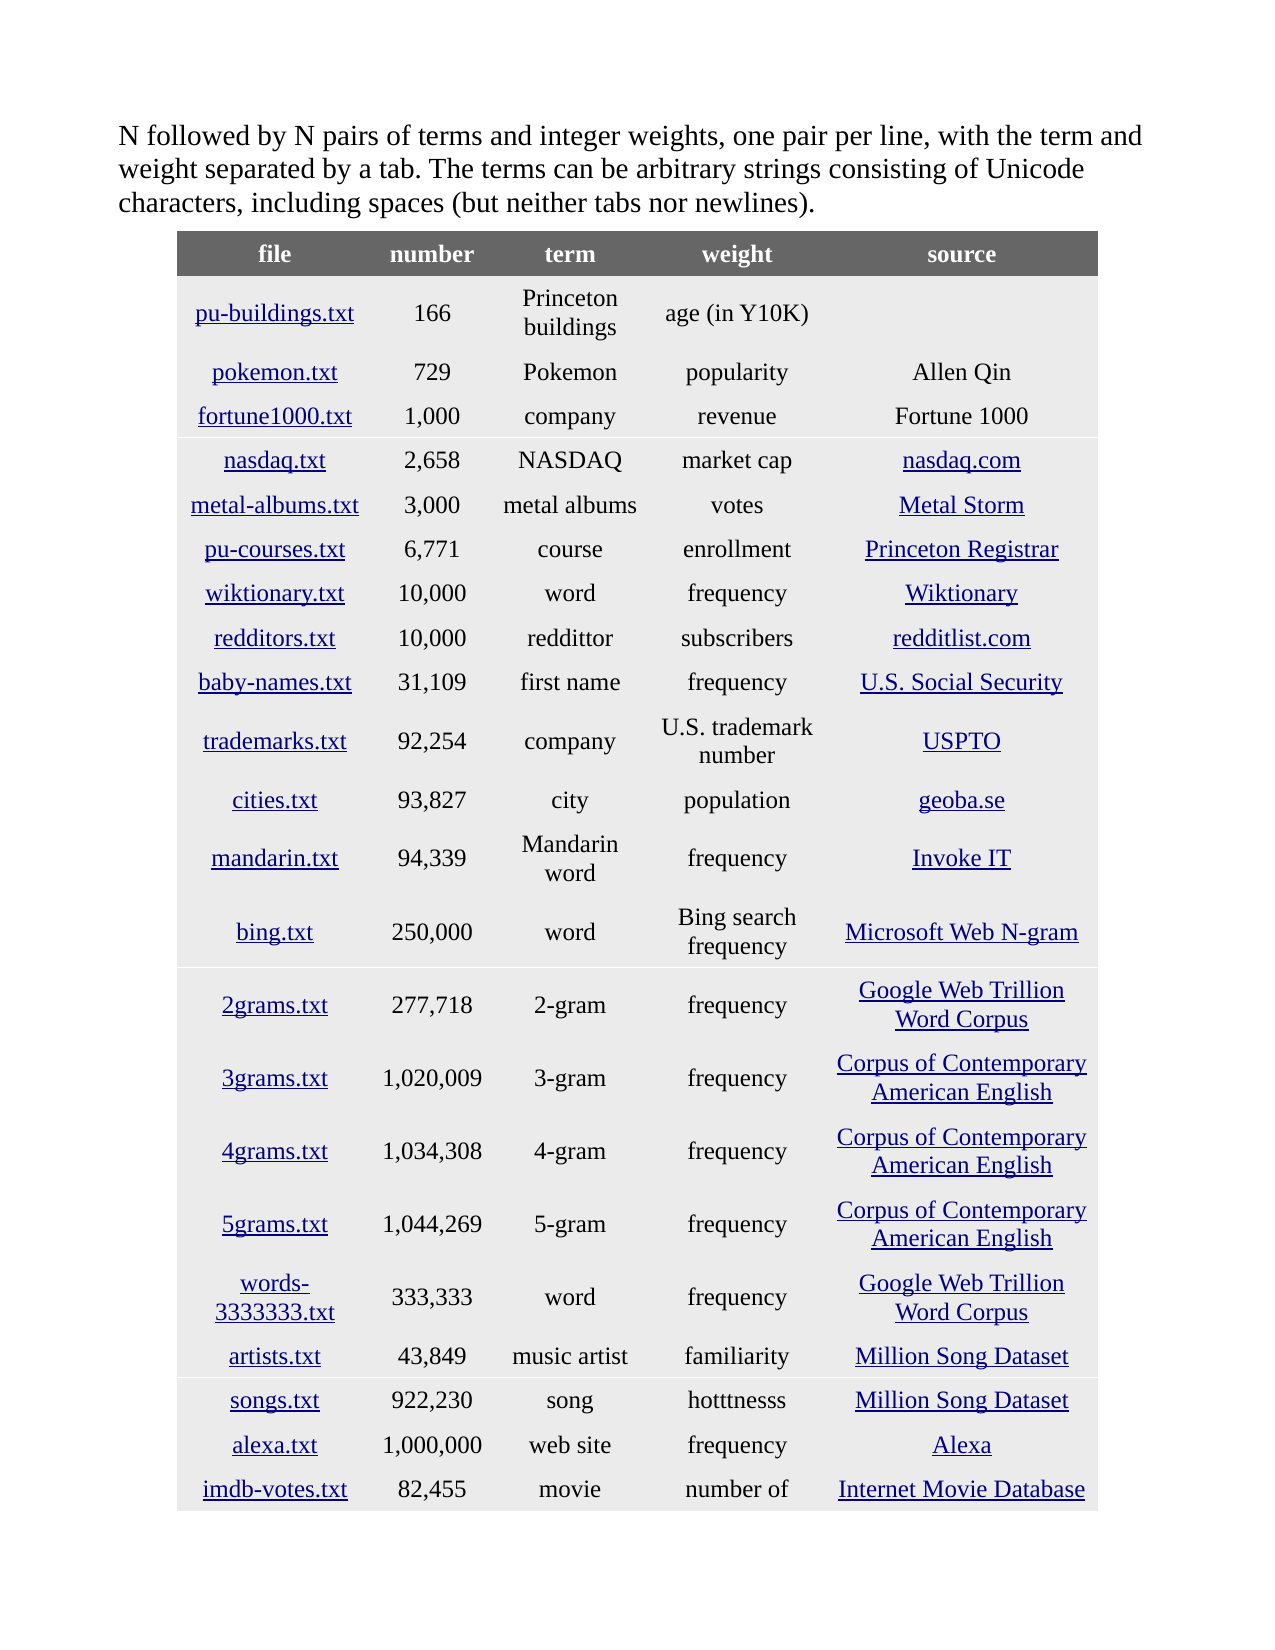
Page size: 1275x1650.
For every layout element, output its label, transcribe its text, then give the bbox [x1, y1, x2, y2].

table_cell 94,339 [372, 821, 492, 894]
table_header number [372, 231, 492, 276]
table_cell Google Web Trillion Word Corpus [825, 1260, 1098, 1333]
table_cell movie [492, 1466, 648, 1511]
table_cell 5-gram [492, 1187, 648, 1260]
table_cell nasdaq.txt [177, 438, 372, 482]
table_cell redditors.txt [177, 615, 372, 659]
text N followed by N pairs of terms and integer weights, one pair per line, with the term and weight separated by a tab. The terms can be arbitrary strings consisting of Unicode characters, including spaces (but neither tabs nor newlines). [118, 118, 1157, 219]
table_cell redditlist.com [825, 615, 1098, 659]
table_cell USPTO [825, 704, 1098, 777]
table_cell population [649, 777, 825, 821]
table_cell revenue [649, 393, 825, 437]
table_header weight [649, 231, 825, 276]
table_cell metal albums [492, 482, 648, 526]
table_cell geoba.se [825, 777, 1098, 821]
table_cell 31,109 [372, 659, 492, 704]
table_cell pokemon.txt [177, 349, 372, 393]
table_cell reddittor [492, 615, 648, 659]
table_cell Google Web Trillion Word Corpus [825, 968, 1098, 1041]
table_cell word [492, 1260, 648, 1333]
table_cell 4grams.txt [177, 1114, 372, 1187]
table_cell popularity [649, 349, 825, 393]
table_cell metal-albums.txt [177, 482, 372, 526]
table_cell fortune1000.txt [177, 393, 372, 437]
table_cell frequency [649, 1422, 825, 1466]
table_cell word [492, 894, 648, 967]
table_cell pu-buildings.txt [177, 276, 372, 349]
table_cell Million Song Dataset [825, 1378, 1098, 1422]
table_cell words-3333333.txt [177, 1260, 372, 1333]
table_cell 250,000 [372, 894, 492, 967]
table_cell Allen Qin [825, 349, 1098, 393]
table_cell Fortune 1000 [825, 393, 1098, 437]
table_cell 82,455 [372, 1466, 492, 1511]
table_cell Wiktionary [825, 571, 1098, 615]
table_cell 10,000 [372, 571, 492, 615]
table_cell 2,658 [372, 438, 492, 482]
table_cell subscribers [649, 615, 825, 659]
table_cell 1,000 [372, 393, 492, 437]
table_cell hotttnesss [649, 1378, 825, 1422]
table_cell 729 [372, 349, 492, 393]
table_cell Invoke IT [825, 821, 1098, 894]
table_cell mandarin.txt [177, 821, 372, 894]
table_cell trademarks.txt [177, 704, 372, 777]
table_cell Princeton buildings [492, 276, 648, 349]
table_cell 92,254 [372, 704, 492, 777]
table_cell enrollment [649, 526, 825, 571]
table_cell 166 [372, 276, 492, 349]
table_cell Internet Movie Database [825, 1466, 1098, 1511]
table_cell web site [492, 1422, 648, 1466]
table_cell frequency [649, 659, 825, 704]
table_cell first name [492, 659, 648, 704]
table_cell 5grams.txt [177, 1187, 372, 1260]
table_header term [492, 231, 648, 276]
table_cell 3-gram [492, 1041, 648, 1114]
table_cell baby-names.txt [177, 659, 372, 704]
table_cell Princeton Registrar [825, 526, 1098, 571]
table_cell 1,020,009 [372, 1041, 492, 1114]
table_cell artists.txt [177, 1333, 372, 1377]
table_cell 277,718 [372, 968, 492, 1041]
table_cell 3,000 [372, 482, 492, 526]
table_cell 6,771 [372, 526, 492, 571]
table_cell 2grams.txt [177, 968, 372, 1041]
table_cell NASDAQ [492, 438, 648, 482]
table_cell Million Song Dataset [825, 1333, 1098, 1377]
table_cell pu-courses.txt [177, 526, 372, 571]
table_cell frequency [649, 1114, 825, 1187]
table_cell 2-gram [492, 968, 648, 1041]
table_cell Microsoft Web N-gram [825, 894, 1098, 967]
table_cell nasdaq.com [825, 438, 1098, 482]
table_cell 4-gram [492, 1114, 648, 1187]
table_cell age (in Y10K) [649, 276, 825, 349]
table_cell 922,230 [372, 1378, 492, 1422]
table_cell imdb-votes.txt [177, 1466, 372, 1511]
table_cell 333,333 [372, 1260, 492, 1333]
table_cell familiarity [649, 1333, 825, 1377]
table_cell cities.txt [177, 777, 372, 821]
table_cell 43,849 [372, 1333, 492, 1377]
table_cell U.S. Social Security [825, 659, 1098, 704]
table_cell bing.txt [177, 894, 372, 967]
table_cell company [492, 393, 648, 437]
table_cell market cap [649, 438, 825, 482]
table_cell Alexa [825, 1422, 1098, 1466]
table_cell U.S. trademark number [649, 704, 825, 777]
table_cell word [492, 571, 648, 615]
table_cell frequency [649, 571, 825, 615]
table_cell 1,034,308 [372, 1114, 492, 1187]
table_cell alexa.txt [177, 1422, 372, 1466]
table_cell music artist [492, 1333, 648, 1377]
table_cell frequency [649, 968, 825, 1041]
table_header source [825, 231, 1098, 276]
table_cell frequency [649, 821, 825, 894]
table_header file [177, 231, 372, 276]
table_cell city [492, 777, 648, 821]
table_cell 1,000,000 [372, 1422, 492, 1466]
table_cell Corpus of Contemporary American English [825, 1187, 1098, 1260]
table_cell frequency [649, 1041, 825, 1114]
table_cell votes [649, 482, 825, 526]
table_cell number of [649, 1466, 825, 1511]
table_cell Mandarin word [492, 821, 648, 894]
table_cell 10,000 [372, 615, 492, 659]
table_cell song [492, 1378, 648, 1422]
table_cell wiktionary.txt [177, 571, 372, 615]
table_cell Corpus of Contemporary American English [825, 1041, 1098, 1114]
table_cell course [492, 526, 648, 571]
table_cell Pokemon [492, 349, 648, 393]
table_cell Corpus of Contemporary American English [825, 1114, 1098, 1187]
table_cell [825, 276, 1098, 349]
table_cell 3grams.txt [177, 1041, 372, 1114]
table_cell 1,044,269 [372, 1187, 492, 1260]
table_cell Bing search frequency [649, 894, 825, 967]
table_cell company [492, 704, 648, 777]
table_cell frequency [649, 1260, 825, 1333]
table_cell Metal Storm [825, 482, 1098, 526]
table_cell songs.txt [177, 1378, 372, 1422]
table_cell frequency [649, 1187, 825, 1260]
table_cell 93,827 [372, 777, 492, 821]
